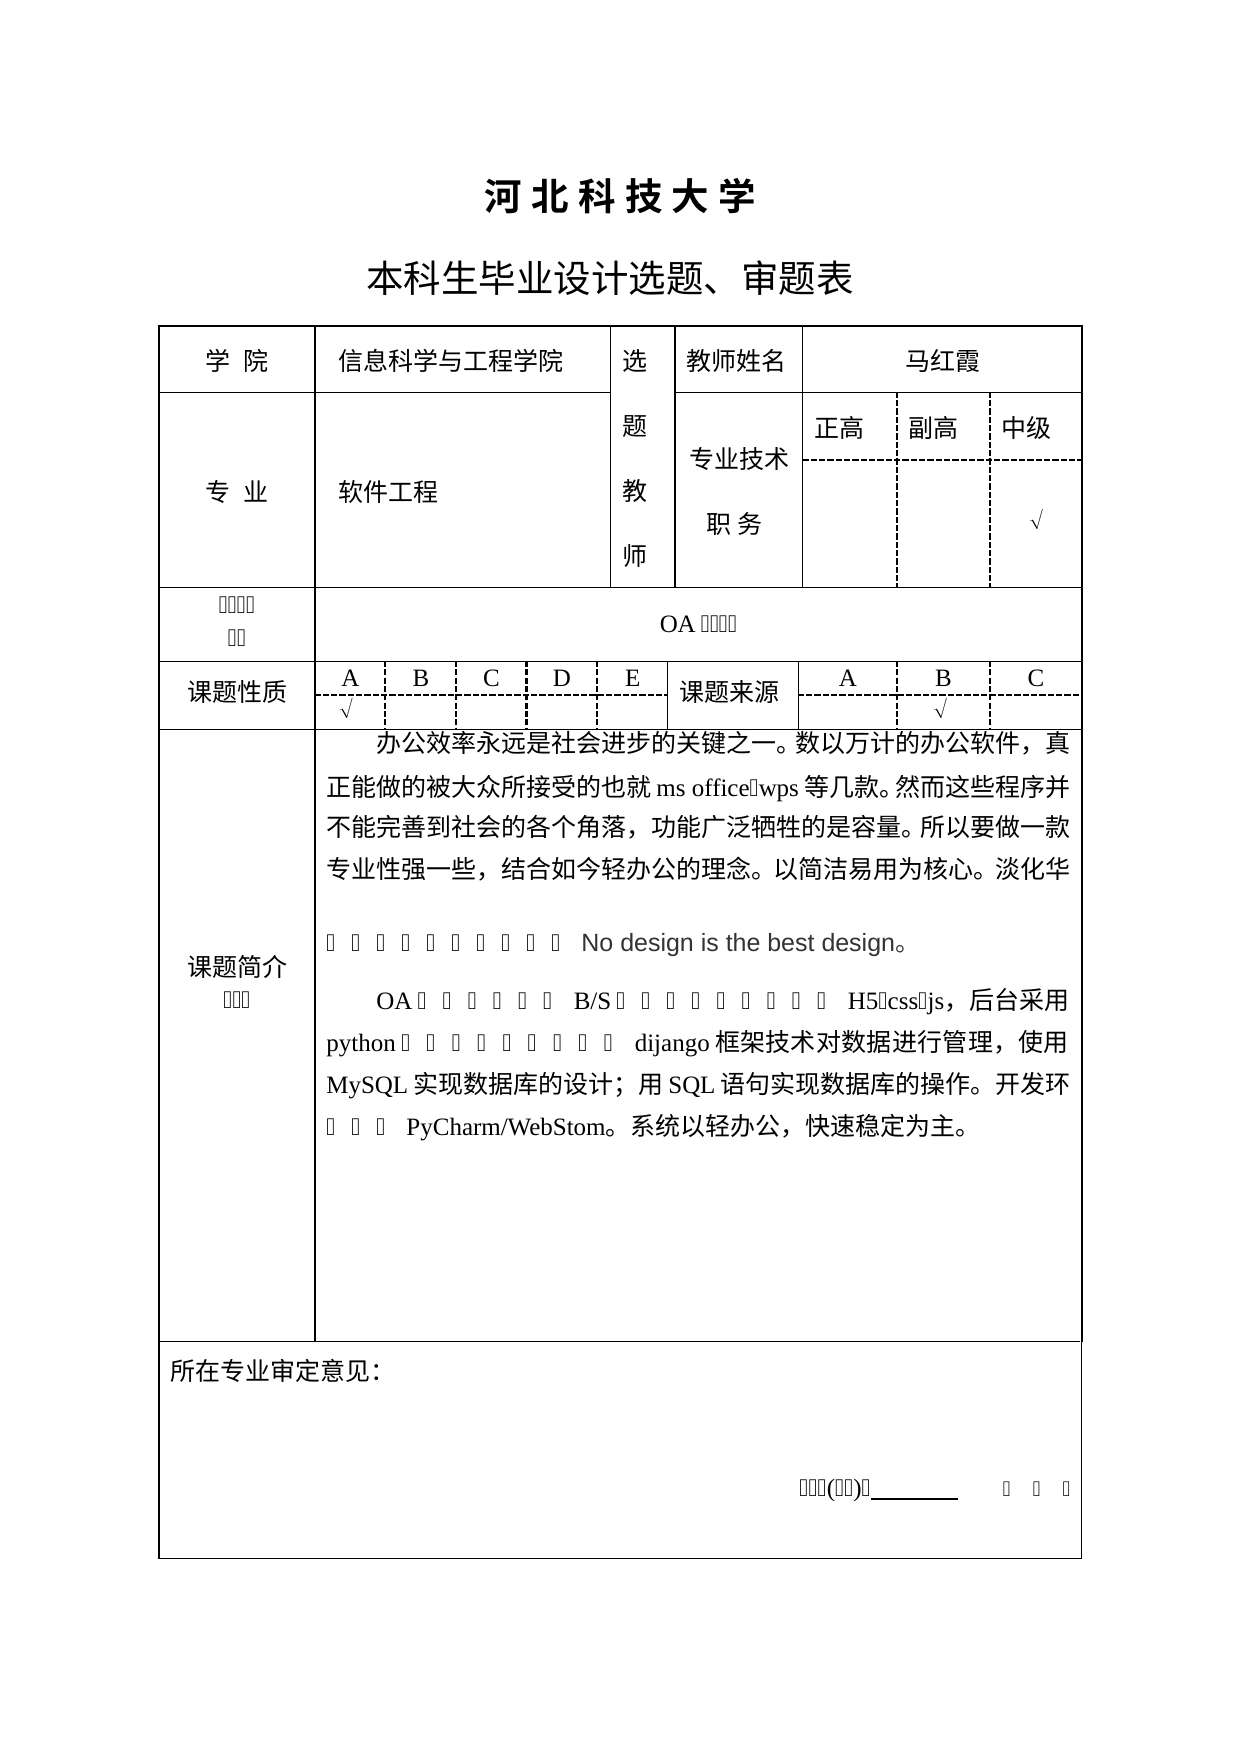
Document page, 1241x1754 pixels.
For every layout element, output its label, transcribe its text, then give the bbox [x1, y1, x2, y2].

table_header 教师姓名 [676, 327, 802, 392]
table_cell Ö [897, 694, 989, 729]
table_cell 正高 [803, 393, 897, 459]
table_cell C [456, 662, 526, 694]
table_cell OA办公系统 [316, 588, 1081, 661]
table_cell [385, 694, 456, 729]
table_header 马红霞 [803, 327, 1081, 392]
table_cell 所在专业审定意见： 负责人(签名)： 年 月 日 [160, 1341, 1081, 1557]
table_cell [597, 694, 667, 729]
table_cell Ö [316, 694, 385, 729]
table_cell Ö [990, 459, 1081, 587]
table_cell 课题简介 和要求 [160, 730, 314, 1341]
table_cell [456, 694, 526, 729]
table_header 信息科学与工程学院 [316, 327, 610, 392]
table_cell E [597, 662, 667, 694]
table_cell 课题性质 [160, 662, 314, 729]
table_cell 申报课题 名称 [160, 588, 314, 661]
table_cell 专 业 [160, 393, 314, 587]
table_cell B [385, 662, 456, 694]
table_cell B [897, 662, 989, 694]
table_cell 副高 [897, 393, 989, 459]
table_cell [803, 459, 897, 587]
table_cell [799, 694, 897, 729]
table_cell D [526, 662, 597, 694]
table_cell A [316, 662, 385, 694]
table_cell 专业技术职 务 [676, 393, 802, 587]
table_header 学 院 [160, 327, 314, 392]
text 本科生毕业设计选题、审题表 [209, 243, 1010, 308]
table_cell 软件工程 [316, 393, 610, 587]
table_cell 中级 [990, 393, 1081, 459]
table_header 选题教师 [611, 327, 674, 587]
text 河 北 科 技 大 学 [187, 162, 1053, 227]
table_cell 课题来源 [668, 662, 798, 729]
table_cell A [799, 662, 897, 694]
table_cell 办公效率永远是社会进步的关键之一。数以万计的办公软件，真正能做的被大众所接受的也就ms office，wps等几款。然而这些程序并不能完善到社会的各个角落，功能广泛牺牲的是容量。所以要做一款专业性强一些，结合如今轻办公的理念。以简洁易用为核心。淡化华丽动画等，致敬乔帮主No design is the best design。 OA系统要求采用B/S架构，系统前台采用H5，css，js，后台采用python语言编写程序、应用dijango框架技术对数据进行管理，使用 MySQL实现数据库的设计；用SQL语句实现数据库的操作。开发环境使用PyCharm/WebStom。系统以轻办公，快速稳定为主。 [316, 730, 1081, 1341]
table_cell [526, 694, 597, 729]
table_cell [990, 694, 1081, 729]
table_cell [897, 459, 989, 587]
table_cell C [990, 662, 1081, 694]
